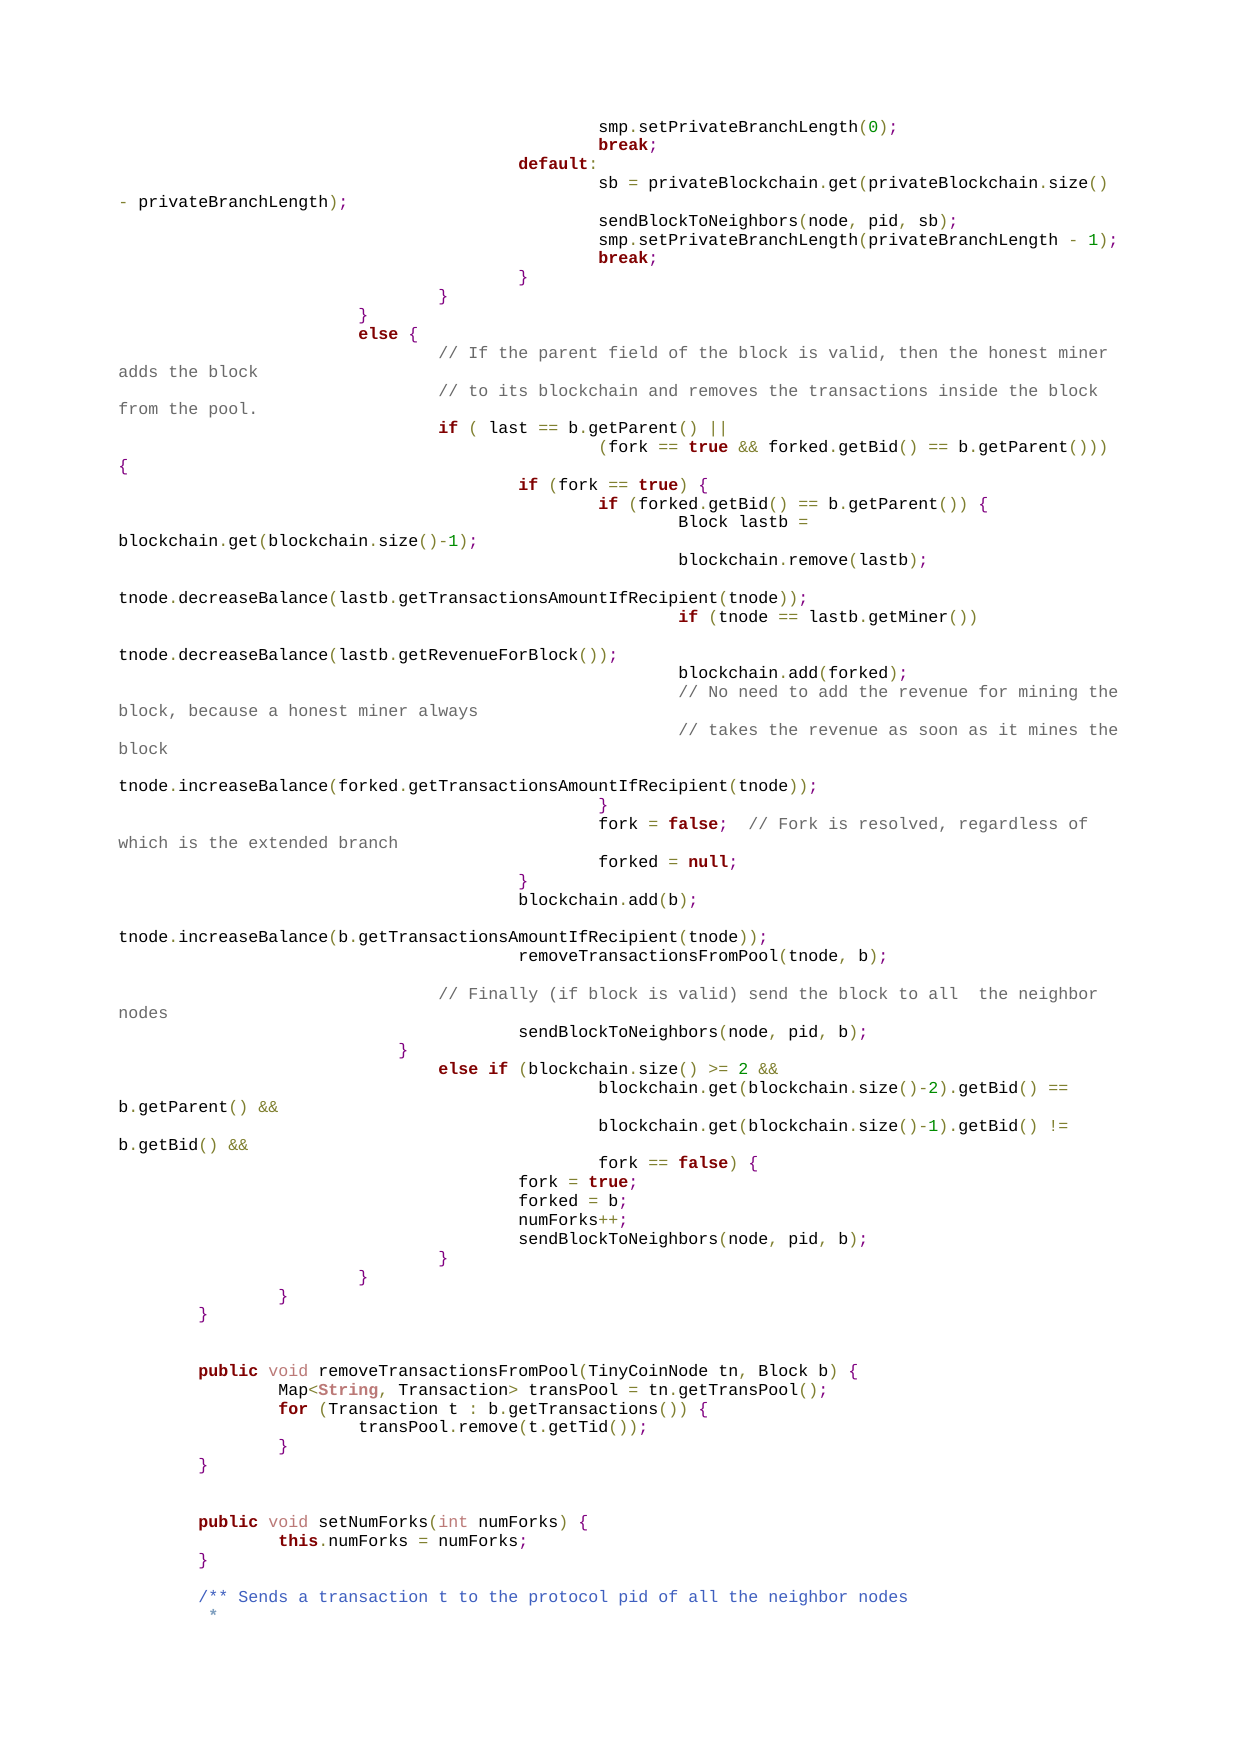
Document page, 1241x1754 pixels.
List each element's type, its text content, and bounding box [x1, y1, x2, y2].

text // Finally (if block is valid) send the block to all the neighbor nodes [118, 985, 1122, 1023]
text tnode.increaseBalance(b.getTransactionsAmountIfRecipient(tnode)); [118, 910, 1122, 948]
text fork = false; // Fork is resolved, regardless of which is the extended branch [118, 816, 1122, 853]
text if (tnode == lastb.getMiner()) [118, 608, 1122, 627]
text tnode.decreaseBalance(lastb.getTransactionsAmountIfRecipient(tnode)); [118, 571, 1122, 608]
text if (forked.getBid() == b.getParent()) { [118, 495, 1122, 514]
text removeTransactionsFromPool(tnode, b); [118, 948, 1122, 967]
text fork = true; [118, 1174, 1122, 1193]
text } [118, 1249, 1122, 1268]
text } [118, 269, 1122, 288]
text blockchain.get(blockchain.size()-2).getBid() == b.getParent() && [118, 1080, 1122, 1117]
text public void removeTransactionsFromPool(TinyCoinNode tn, Block b) { [118, 1362, 1122, 1381]
text Map<String, Transaction> transPool = tn.getTransPool(); [118, 1381, 1122, 1400]
text fork == false) { [118, 1155, 1122, 1174]
text // to its blockchain and removes the transactions inside the block from the pool. [118, 382, 1122, 420]
text forked = null; [118, 853, 1122, 872]
text } [118, 1551, 1122, 1570]
text if ( last == b.getParent() || [118, 420, 1122, 439]
text } [118, 872, 1122, 891]
text numForks++; [118, 1212, 1122, 1231]
text } [118, 797, 1122, 816]
text for (Transaction t : b.getTransactions()) { [118, 1400, 1122, 1419]
text blockchain.add(forked); [118, 665, 1122, 684]
text else if (blockchain.size() >= 2 && [118, 1061, 1122, 1080]
text } [118, 1042, 1122, 1061]
text Block lastb = blockchain.get(blockchain.size()-1); [118, 514, 1122, 552]
text forked = b; [118, 1193, 1122, 1212]
text else { [118, 326, 1122, 344]
text transPool.remove(t.getTid()); [118, 1419, 1122, 1438]
text this.numForks = numForks; [118, 1532, 1122, 1551]
text smp.setPrivateBranchLength(privateBranchLength - 1); [118, 231, 1122, 250]
text // If the parent field of the block is valid, then the honest miner adds the block [118, 344, 1122, 382]
text sendBlockToNeighbors(node, pid, b); [118, 1023, 1122, 1042]
text default: [118, 156, 1122, 175]
text sendBlockToNeighbors(node, pid, b); [118, 1231, 1122, 1249]
text blockchain.get(blockchain.size()-1).getBid() != b.getBid() && [118, 1117, 1122, 1155]
text tnode.increaseBalance(forked.getTransactionsAmountIfRecipient(tnode)); [118, 759, 1122, 797]
text smp.setPrivateBranchLength(0); [118, 118, 1122, 137]
text tnode.decreaseBalance(lastb.getRevenueForBlock()); [118, 627, 1122, 665]
text // No need to add the revenue for mining the block, because a honest miner always [118, 684, 1122, 721]
text (fork == true && forked.getBid() == b.getParent())) { [118, 439, 1122, 476]
text break; [118, 250, 1122, 269]
text // takes the revenue as soon as it mines the block [118, 721, 1122, 759]
text * [118, 1608, 1122, 1626]
text public void setNumForks(int numForks) { [118, 1513, 1122, 1532]
text } [118, 1457, 1122, 1476]
text } [118, 1438, 1122, 1457]
text /** Sends a transaction t to the protocol pid of all the neighbor nodes [118, 1589, 1122, 1608]
text } [118, 307, 1122, 326]
text } [118, 288, 1122, 307]
text sendBlockToNeighbors(node, pid, sb); [118, 212, 1122, 231]
text } [118, 1306, 1122, 1325]
text } [118, 1287, 1122, 1306]
text blockchain.add(b); [118, 891, 1122, 910]
text blockchain.remove(lastb); [118, 552, 1122, 571]
text break; [118, 137, 1122, 156]
text sb = privateBlockchain.get(privateBlockchain.size() - privateBranchLength); [118, 175, 1122, 212]
text } [118, 1268, 1122, 1287]
text if (fork == true) { [118, 476, 1122, 495]
